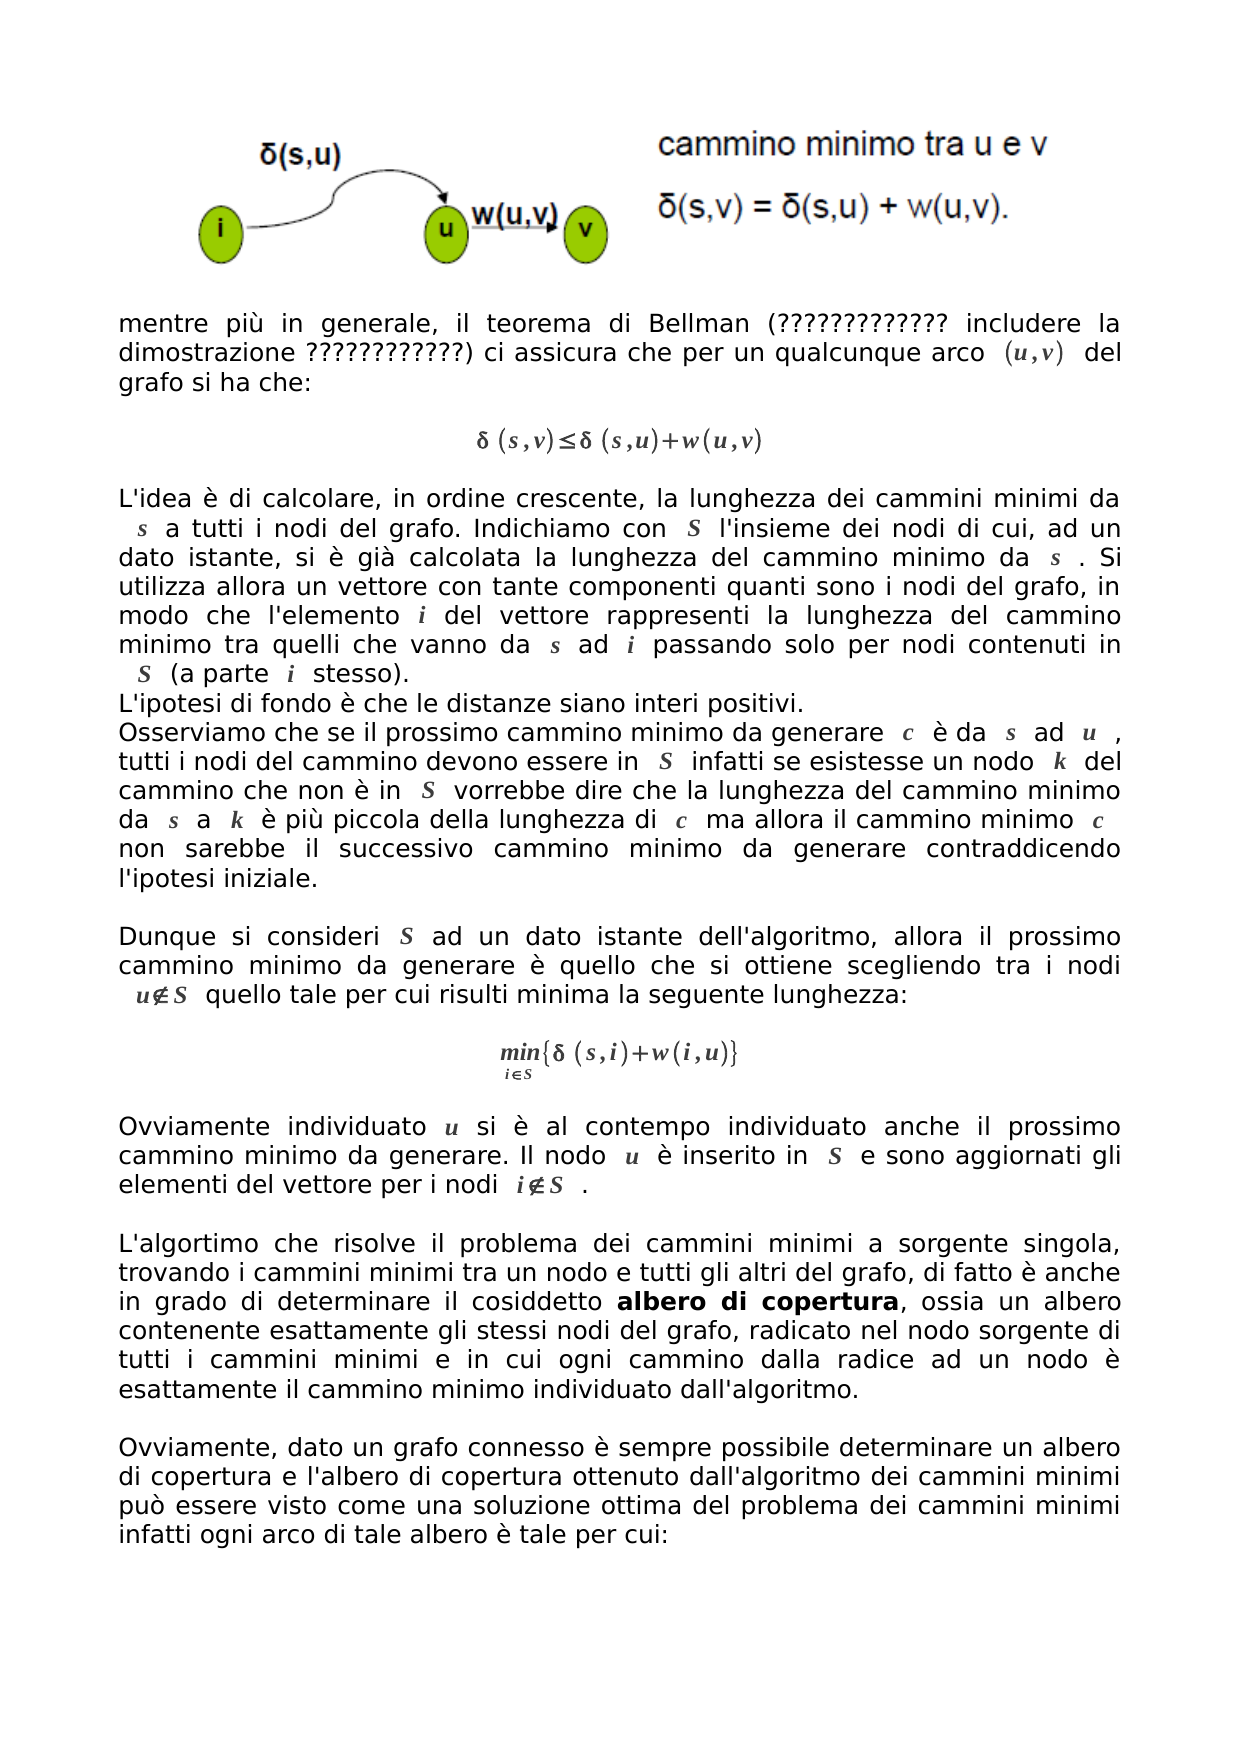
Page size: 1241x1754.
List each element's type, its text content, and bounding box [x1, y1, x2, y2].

text mentre più in generale, il teorema di Bellman (????????????? includere la dimostrazione ????????????) ci assicura che per un qualcunque arcodel grafo si ha che: [118, 309, 1122, 397]
text L'idea è di calcolare, in ordine crescente, la lunghezza dei cammini minimi daa tutti i nodi del grafo. Indichiamo conl'insieme dei nodi di cui, ad un dato istante, si è già calcolata la lunghezza del cammino minimo da. Si utilizza allora un vettore con tante componenti quanti sono i nodi del grafo, in modo che l'elementodel vettore rappresenti la lunghezza del cammino minimo tra quelli che vanno daadpassando solo per nodi contenuti in(a partestesso). [118, 485, 1122, 689]
text Ovviamente, dato un grafo connesso è sempre possibile determinare un albero di copertura e l'albero di copertura ottenuto dall'algoritmo dei cammini minimi può essere visto come una soluzione ottima del problema dei cammini minimi infatti ogni arco di tale albero è tale per cui: [118, 1433, 1122, 1550]
text Osserviamo che se il prossimo cammino minimo da generareè daad, tutti i nodi del cammino devono essere ininfatti se esistesse un nododel cammino che non è invorrebbe dire che la lunghezza del cammino minimo daaè più piccola della lunghezza dima allora il cammino minimonon sarebbe il successivo cammino minimo da generare contraddicendo l'ipotesi iniziale. [118, 718, 1122, 893]
text L'algortimo che risolve il problema dei cammini minimi a sorgente singola, trovando i cammini minimi tra un nodo e tutti gli altri del grafo, di fatto è anche in grado di determinare il cosiddetto albero di copertura, ossia un albero contenente esattamente gli stessi nodi del grafo, radicato nel nodo sorgente di tutti i cammini minimi e in cui ogni cammino dalla radice ad un nodo è esattamente il cammino minimo individuato dall'algoritmo. [118, 1229, 1122, 1404]
text Ovviamente individuatosi è al contempo individuato anche il prossimo cammino minimo da generare. Il nodoè inserito ine sono aggiornati gli elementi del vettore per i nodi. [118, 1112, 1122, 1200]
text L'ipotesi di fondo è che le distanze siano interi positivi. [118, 689, 1122, 718]
text Dunque si consideriad un dato istante dell'algoritmo, allora il prossimo cammino minimo da generare è quello che si ottiene scegliendo tra i nodi quello tale per cui risulti minima la seguente lunghezza: [118, 922, 1122, 1010]
picture [166, 118, 1074, 281]
